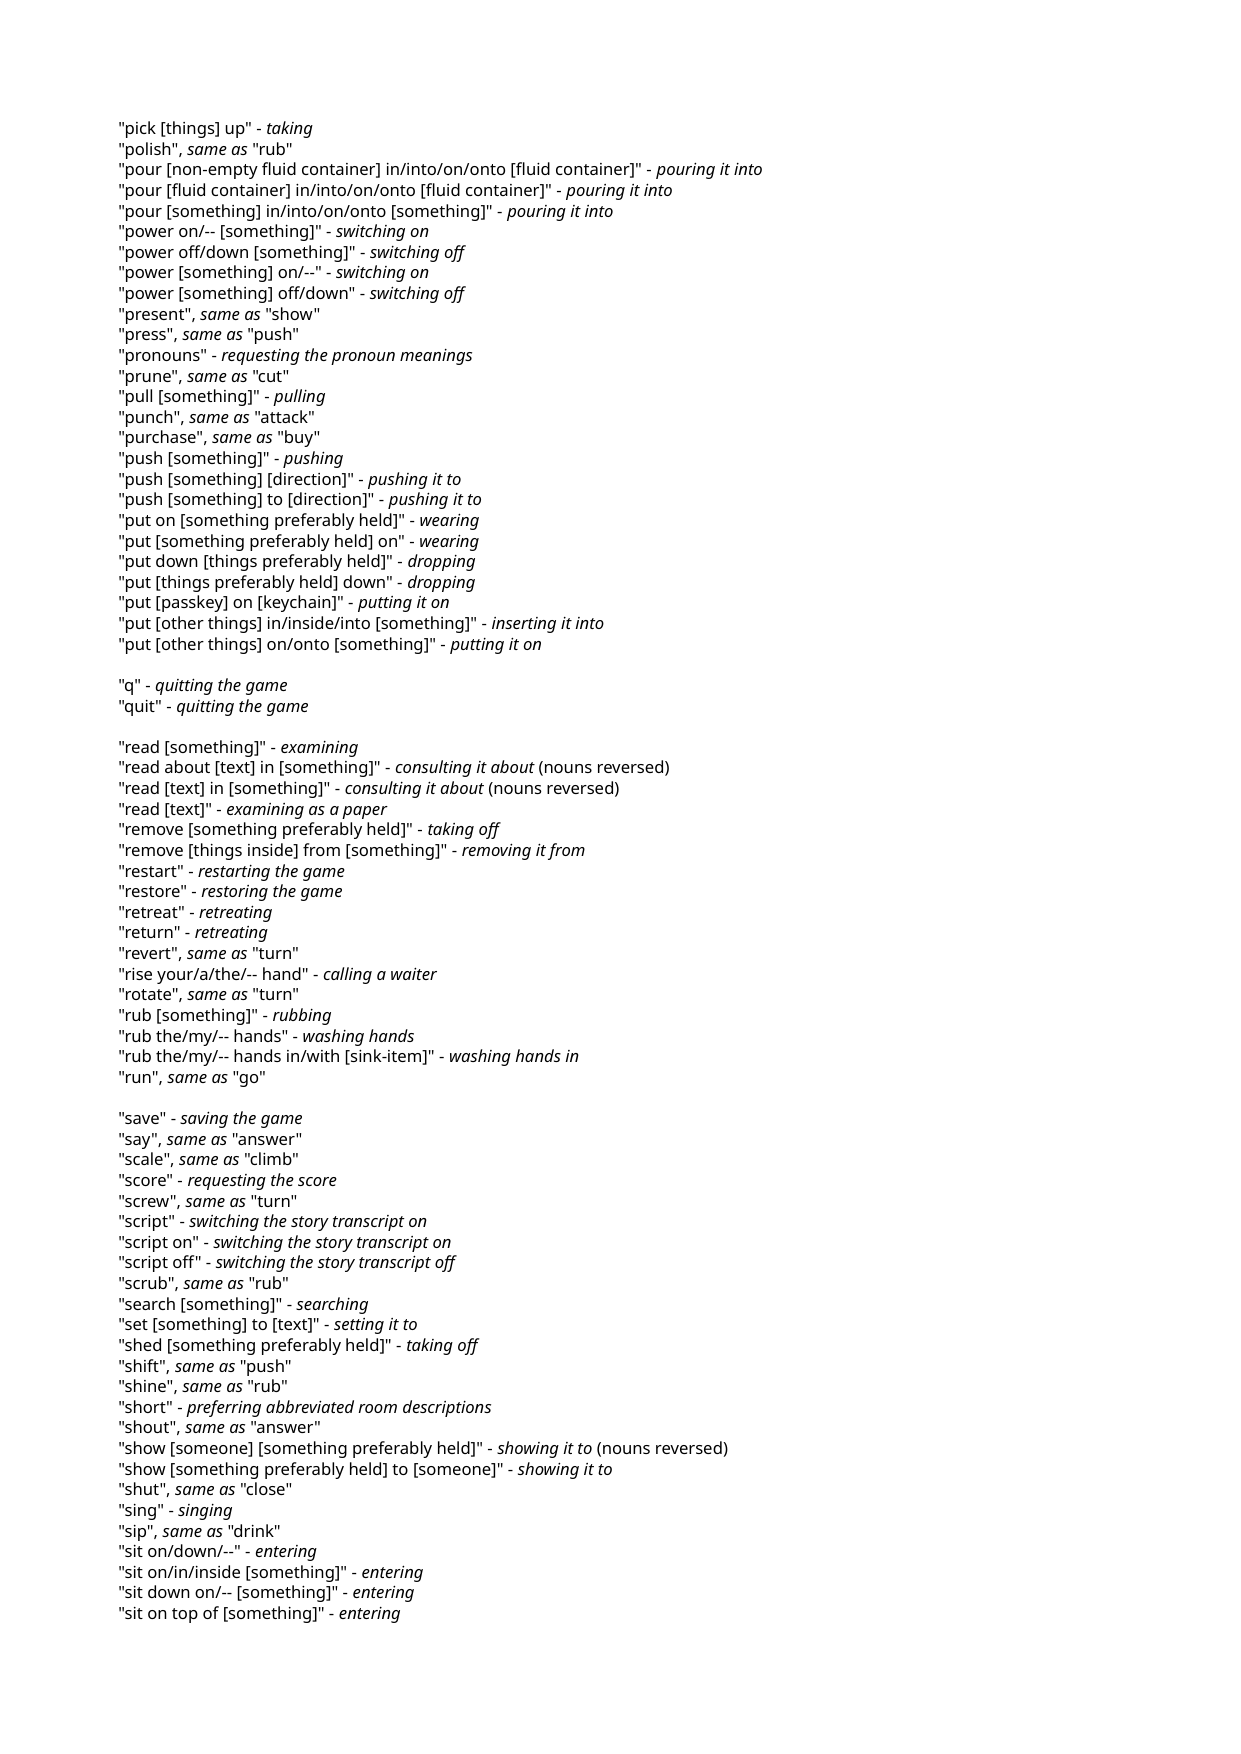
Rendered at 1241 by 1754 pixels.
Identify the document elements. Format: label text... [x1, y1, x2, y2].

text "pick [things] up" - taking "polish", same as "rub" "pour [non-empty fluid container] in/into/on/onto [fluid container]" - pouring it into "pour [fluid container] in/into/on/onto [fluid container]" - pouring it into "pour [something] in/into/on/onto [something]" - pouring it into "power on/-- [something]" - switching on "power off/down [something]" - switching off "power [something] on/--" - switching on "power [something] off/down" - switching off "present", same as "show" "press", same as "push" "pronouns" - requesting the pronoun meanings "prune", same as "cut" "pull [something]" - pulling "punch", same as "attack" "purchase", same as "buy" "push [something]" - pushing "push [something] [direction]" - pushing it to "push [something] to [direction]" - pushing it to "put on [something preferably held]" - wearing "put [something preferably held] on" - wearing "put down [things preferably held]" - dropping "put [things preferably held] down" - dropping "put [passkey] on [keychain]" - putting it on "put [other things] in/inside/into [something]" - inserting it into "put [other things] on/onto [something]" - putting it on "q" - quitting the game "quit" - quitting the game "read [something]" - examining "read about [text] in [something]" - consulting it about (nouns reversed) "read [text] in [something]" - consulting it about (nouns reversed) "read [text]" - examining as a paper "remove [something preferably held]" - taking off "remove [things inside] from [something]" - removing it from "restart" - restarting the game "restore" - restoring the game "retreat" - retreating "return" - retreating "revert", same as "turn" "rise your/a/the/-- hand" - calling a waiter "rotate", same as "turn" "rub [something]" - rubbing "rub the/my/-- hands" - washing hands "rub the/my/-- hands in/with [sink-item]" - washing hands in "run", same as "go" "save" - saving the game "say", same as "answer" "scale", same as "climb" "score" - requesting the score "screw", same as "turn" "script" - switching the story transcript on "script on" - switching the story transcript on "script off" - switching the story transcript off "scrub", same as "rub" "search [something]" - searching "set [something] to [text]" - setting it to "shed [something preferably held]" - taking off "shift", same as "push" "shine", same as "rub" "short" - preferring abbreviated room descriptions "shout", same as "answer" "show [someone] [something preferably held]" - showing it to (nouns reversed) "show [something preferably held] to [someone]" - showing it to "shut", same as "close" "sing" - singing "sip", same as "drink" "sit on/down/--" - entering "sit on/in/inside [something]" - entering "sit down on/-- [something]" - entering "sit on top of [something]" - entering [118, 118, 1122, 1624]
